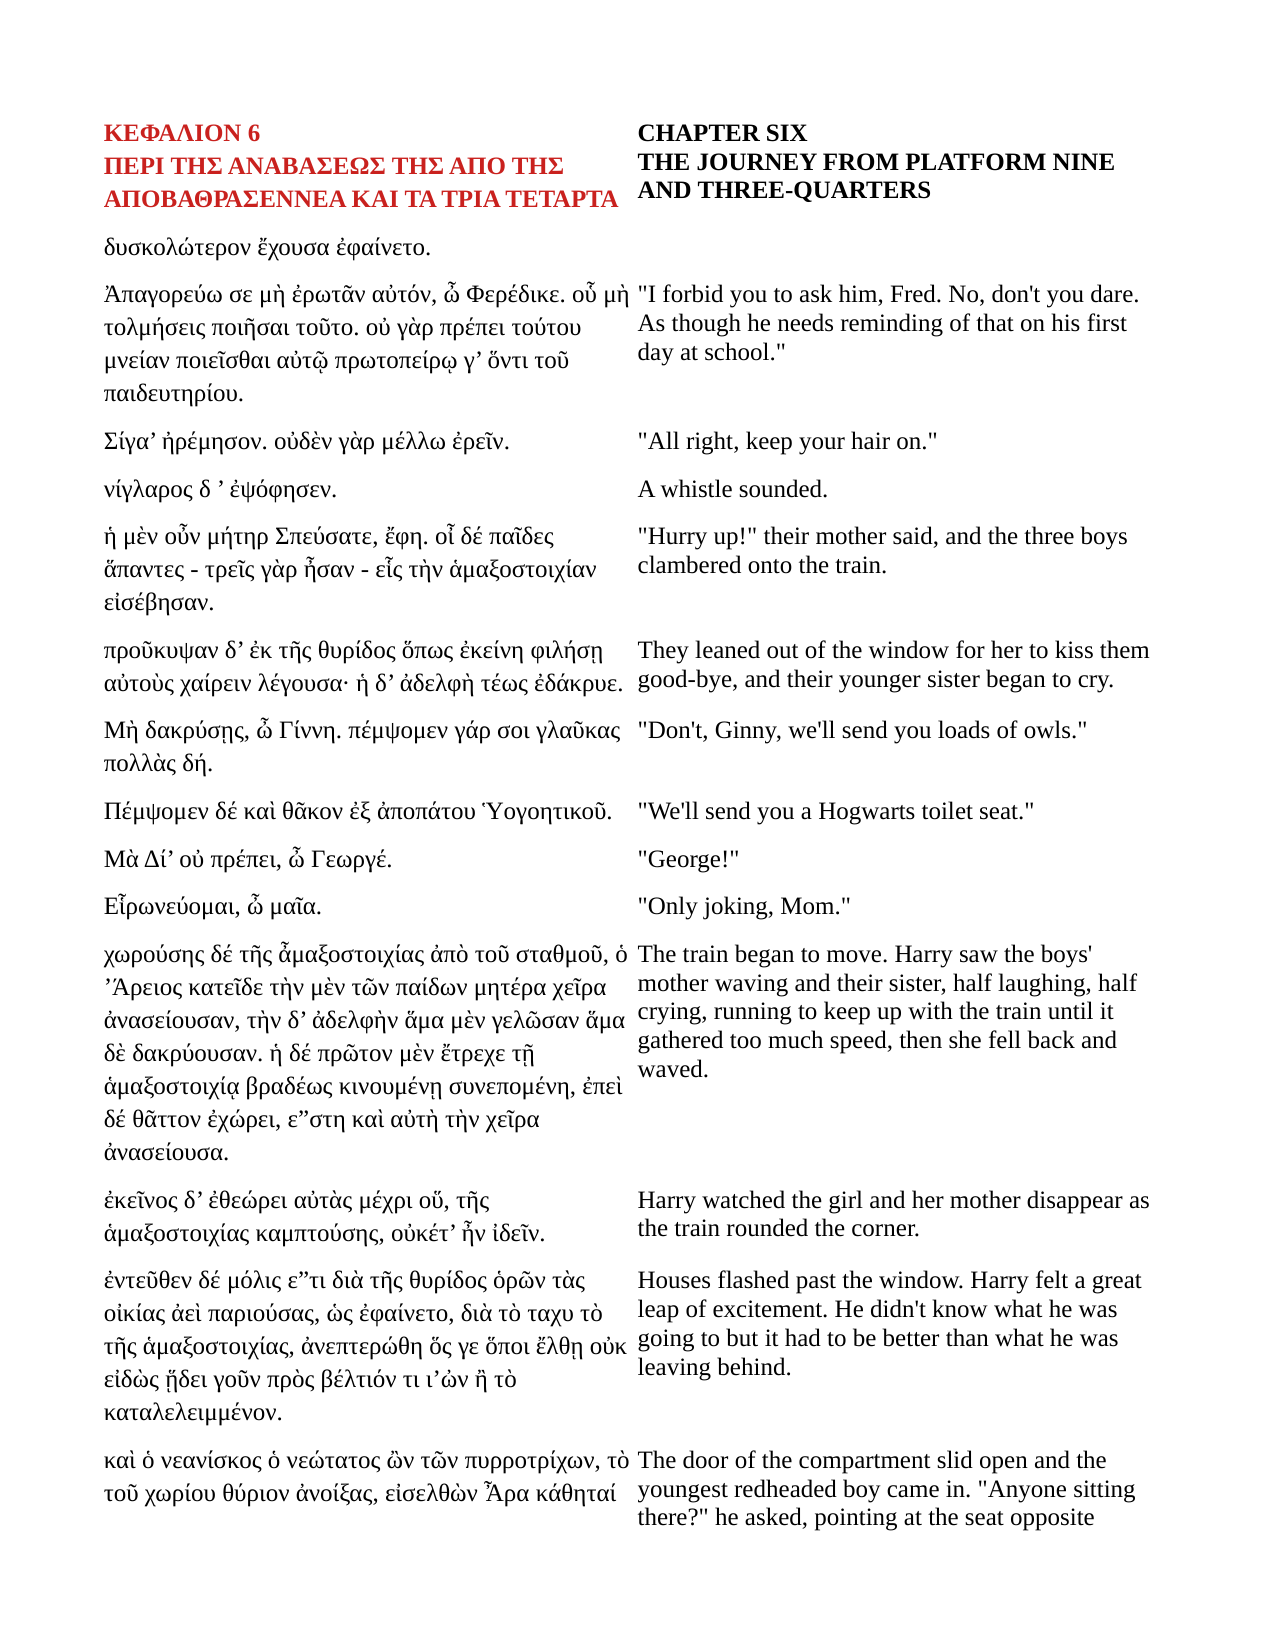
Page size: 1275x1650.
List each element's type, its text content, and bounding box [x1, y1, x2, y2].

table_cell "I forbid you to ask him, Fred. No, don't you dare. As though he needs reminding of that on his first day at school." [638, 279, 1157, 426]
table_cell [638, 232, 1157, 279]
table_cell A whistle sounded. [638, 474, 1157, 521]
table_cell "Hurry up!" their mother said, and the three boys clambered onto the train. [638, 521, 1157, 635]
table_cell "All right, keep your hair on." [638, 426, 1157, 474]
table_cell Μὴ δακρύσῃς, ὦ Γίννη. πέμψομεν γάρ σοι γλαῦκας πολλὰς δή. [104, 716, 637, 796]
table_cell νίγλαρος δ ’ ἐψόφησεν. [104, 474, 637, 521]
table_cell "We'll send you a Hogwarts toilet seat." [638, 796, 1157, 844]
table_cell ἐκεῖνος δ’ ἐθεώρει αὐτὰς μέχρι οὕ, τῆς ἁμαξοστοιχίας καμπτούσης, οὐκέτ’ ἦν ἰδεῖν. [104, 1185, 637, 1265]
table_cell Σίγα’ ἠρέμησον. οὐδὲν γὰρ μέλλω ἐρεῖν. [104, 426, 637, 474]
table_cell Houses flashed past the window. Harry felt a great leap of excitement. He didn't know what he was going to but it had to be better than what he was leaving behind. [638, 1265, 1157, 1445]
table_cell Μὰ Δί’ οὐ πρέπει, ὦ Γεωργέ. [104, 844, 637, 891]
table_cell The train began to move. Harry saw the boys' mother waving and their sister, half laughing, half crying, running to keep up with the train until it gathered too much speed, then she fell back and waved. [638, 939, 1157, 1185]
table_cell προῦκυψαν δ’ ἐκ τῆς θυρίδος ὅπως ἐκείνη φιλήσῃ αὐτοὺς χαίρειν λέγουσα· ἡ δ’ ἀδελφὴ τέως ἐδάκρυε. [104, 635, 637, 716]
table_header ΚΕΦΑΛΙΟΝ 6 ΠΕΡΙ ΤΗΣ ΑΝΑΒΑΣΕΩΣ ΤΗΣ ΑΠΟ ΤΗΣ ΑΠΟΒΑΘΡΑΣΕΝΝΕΑ ΚΑΙ ΤΑ ΤΡΙΑ ΤΕΤΑΡΤΑ [104, 118, 637, 232]
table_cell ἡ μὲν οὖν μήτηρ Σπεύσατε, ἔφη. οἶ δέ παῖδες ἅπαντες - τρεῖς γὰρ ἦσαν - εἷς τὴν ἁμαξοστοιχίαν εἰσέβησαν. [104, 521, 637, 635]
table_cell "Don't, Ginny, we'll send you loads of owls." [638, 716, 1157, 796]
table_header CHAPTER SIX THE JOURNEY FROM PLATFORM NINE AND THREE-QUARTERS [638, 118, 1157, 232]
table_cell Ἀπαγορεύω σε μὴ ἐρωτᾶν αὐτόν, ὦ Φερέδικε. οὗ μὴ τολμήσεις ποιῆσαι τοῦτο. οὐ γὰρ πρέπει τούτου μνείαν ποιεῖσθαι αὐτῷ πρωτοπείρῳ γ’ ὅντι τοῦ παιδευτηρίου. [104, 279, 637, 426]
table_cell Εἷρωνεύομαι, ὦ μαῖα. [104, 891, 637, 939]
table_cell "Only joking, Mom." [638, 891, 1157, 939]
table_cell ἐντεῦθεν δέ μόλις ε”τι διὰ τῆς θυρίδος ὁρῶν τὰς οἰκίας ἀεὶ παριούσας, ὡς ἐφαίνετο, διὰ τὸ ταχυ τὸ τῆς ἁμαξοστοιχίας, ἀνεπτερώθη ὅς γε ὅποι ἔλθῃ οὐκ εἰδὼς ᾕδει γοῦν πρὸς βέλτιόν τι ι’ὠν ἢ τὸ καταλελειμμένον. [104, 1265, 637, 1445]
table_cell δυσκολώτερον ἔχουσα ἐφαίνετο. [104, 232, 637, 279]
table_cell χωρούσης δέ τῆς ἆμαξοστοιχίας ἀπὸ τοῦ σταθμοῦ, ὁ ’Άρειος κατεῖδε τὴν μὲν τῶν παίδων μητέρα χεῖρα ἀνασείουσαν, τὴν δ’ ἀδελφὴν ἅμα μὲν γελῶσαν ἅμα δὲ δακρύουσαν. ἡ δέ πρῶτον μὲν ἔτρεχε τῇ ἁμαξοστοιχίᾳ βραδέως κινουμένῃ συνεπομένη, ἐπεὶ δέ θᾶττον ἐχώρει, ε”στη καὶ αὐτὴ τὴν χεῖρα ἀνασείουσα. [104, 939, 637, 1185]
table_cell "George!" [638, 844, 1157, 891]
table_cell καὶ ὁ νεανίσκος ὁ νεώτατος ὢν τῶν πυρροτρίχων, τὸ τοῦ χωρίου θύριον ἀνοίξας, εἰσελθὼν Ἆρα κάθηταί [104, 1445, 637, 1531]
table_cell The door of the compartment slid open and the youngest redheaded boy came in. "Anyone sitting there?" he asked, pointing at the seat opposite [638, 1445, 1157, 1531]
table_cell They leaned out of the window for her to kiss them good-bye, and their younger sister began to cry. [638, 635, 1157, 716]
table_cell Harry watched the girl and her mother disappear as the train rounded the corner. [638, 1185, 1157, 1265]
table_cell Πέμψομεν δέ καὶ θᾶκον ἐξ ἀποπάτου Ὑογοητικοῦ. [104, 796, 637, 844]
